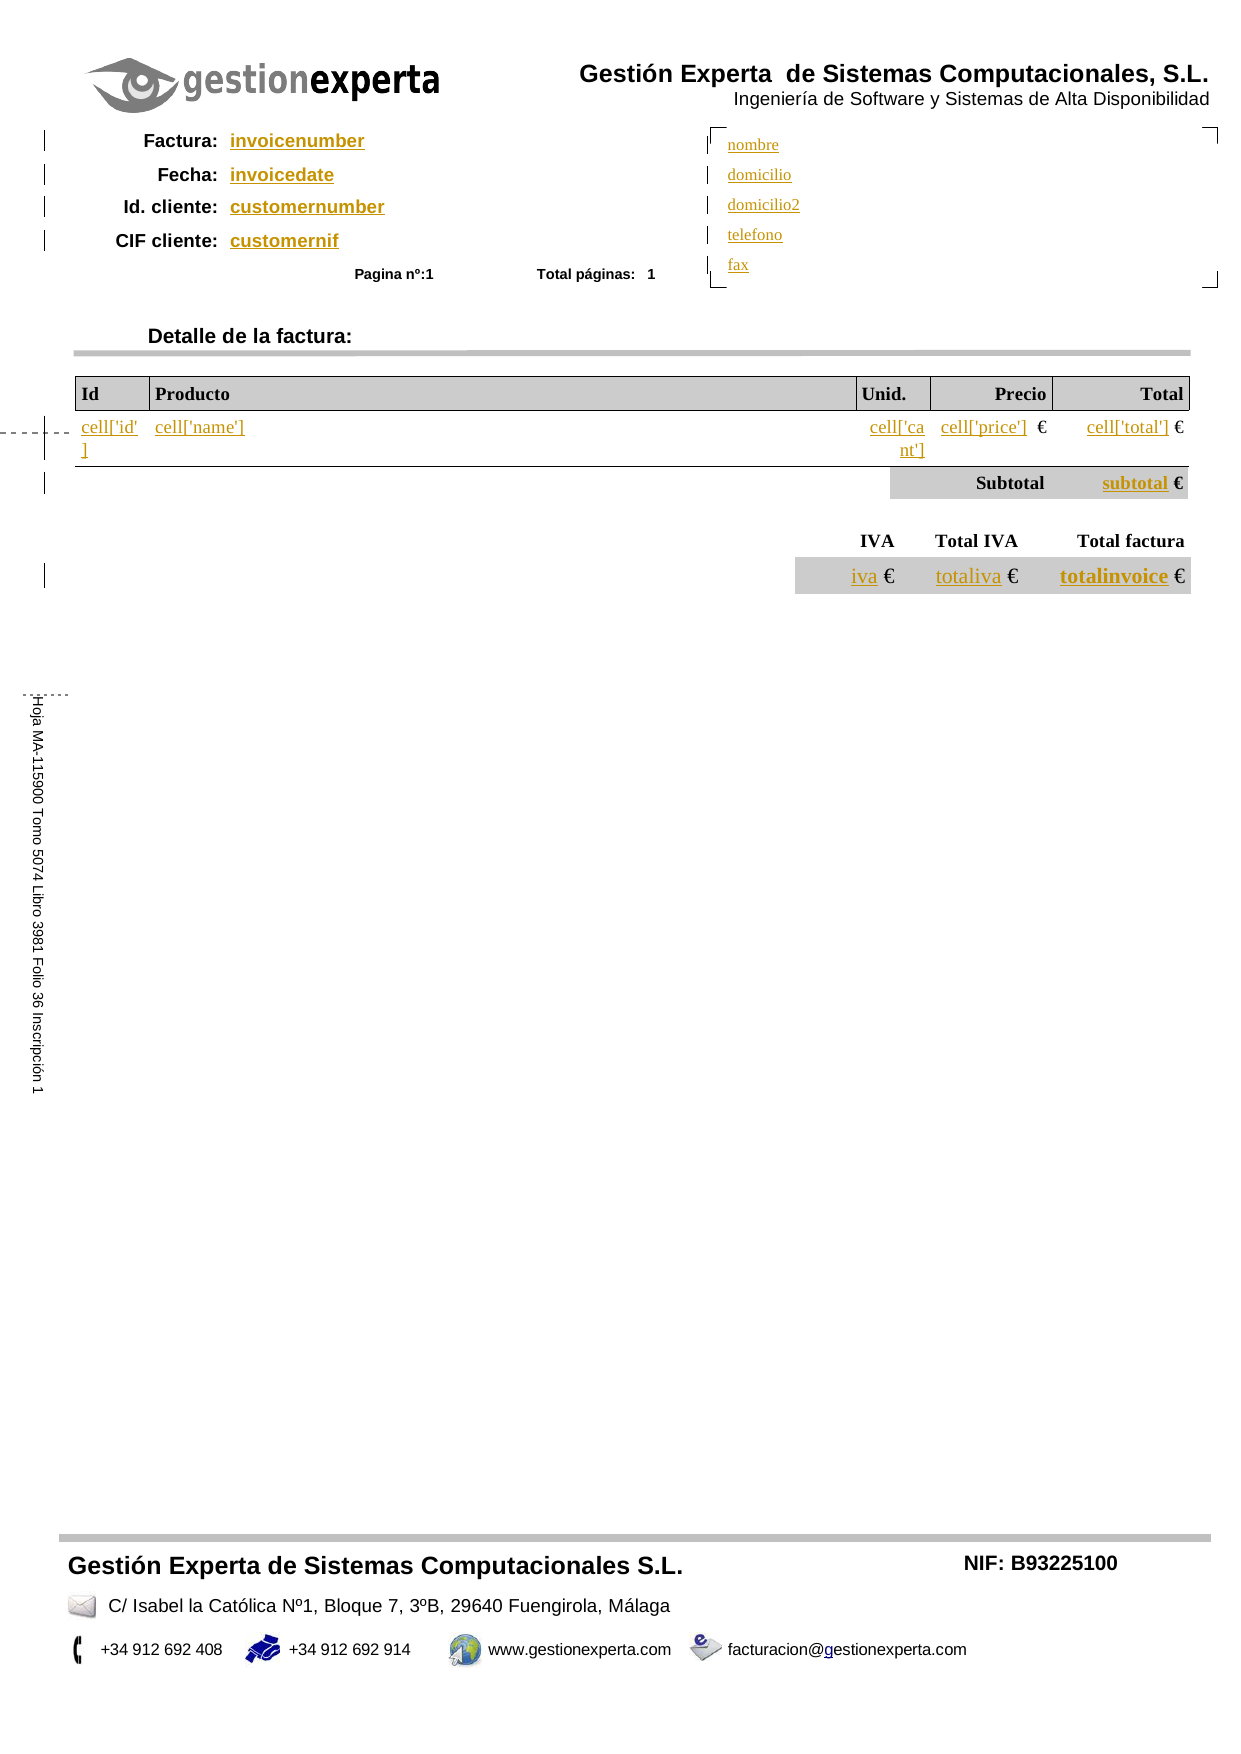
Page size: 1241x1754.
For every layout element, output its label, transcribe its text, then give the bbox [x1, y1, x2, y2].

text Detalle de la factura: [148, 324, 1211, 348]
table_header Total factura [1024, 524, 1191, 557]
table_header IVA [795, 524, 900, 557]
table_cell iva € [795, 557, 900, 594]
table_cell cell['cant'] [856, 411, 930, 466]
picture [245, 1632, 280, 1668]
table_cell cell['total'] € [1052, 411, 1189, 466]
picture [67, 1635, 92, 1665]
picture [82, 58, 439, 113]
picture [689, 1632, 722, 1668]
table_header Subtotal [890, 467, 1050, 499]
table_cell totaliva € [900, 557, 1024, 594]
table_header Unid. [857, 377, 930, 410]
table_header Precio [931, 377, 1052, 410]
table_cell totalinvoice € [1024, 557, 1191, 594]
table_cell cell['name'] [149, 411, 856, 466]
table_cell cell['id'] [75, 411, 149, 466]
table_header Total [1053, 377, 1189, 410]
table_header Total IVA [900, 524, 1024, 557]
table_header Id [76, 377, 149, 410]
table_cell cell['price'] € [930, 411, 1052, 466]
table_header subtotal € [1050, 467, 1188, 499]
table_header Producto [150, 377, 856, 410]
picture [447, 1632, 483, 1668]
picture [67, 1591, 97, 1621]
